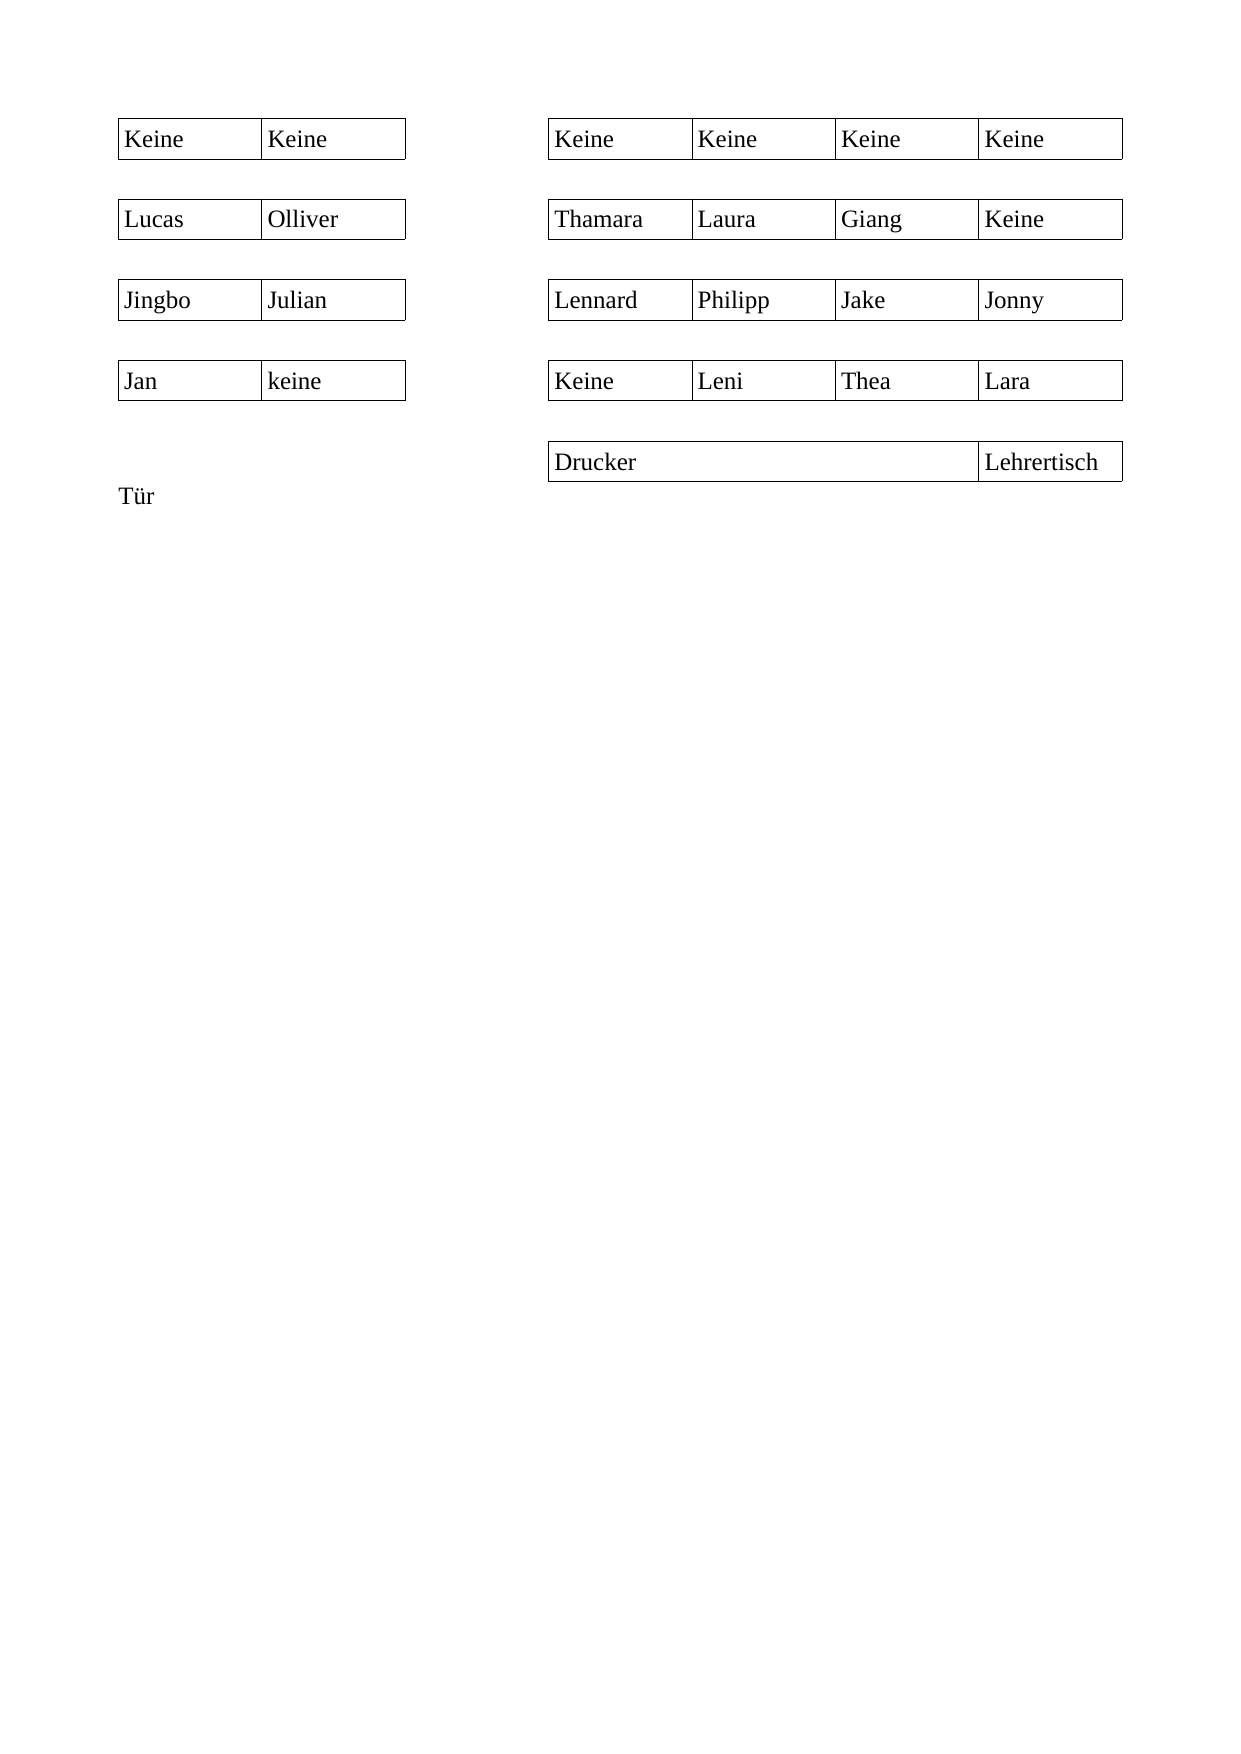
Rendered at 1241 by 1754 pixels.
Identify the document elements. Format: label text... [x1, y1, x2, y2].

table_header [406, 118, 548, 158]
table_cell Drucker [549, 442, 978, 481]
table_cell [118, 240, 261, 279]
table_header [405, 400, 548, 441]
table_cell Jonny [979, 280, 1122, 320]
table_cell Thamara [549, 200, 692, 239]
table_header Keine [262, 119, 405, 158]
table_cell [405, 239, 548, 279]
table_cell Thea [836, 361, 978, 400]
table_cell [406, 360, 548, 400]
table_cell Jingbo [119, 280, 261, 320]
table_cell [261, 240, 405, 279]
table_cell Jan [119, 361, 261, 400]
table_cell [405, 320, 548, 360]
table_cell Lucas [119, 200, 261, 239]
table_cell Giang [836, 200, 978, 239]
table_cell [548, 160, 692, 199]
table_cell [261, 160, 405, 199]
table_cell [979, 240, 1122, 279]
table_cell [118, 160, 261, 199]
table_cell Julian [262, 280, 405, 320]
table_cell [835, 240, 978, 279]
table_cell [405, 159, 548, 199]
table_cell [118, 321, 261, 360]
table_header [692, 401, 835, 441]
table_header [835, 401, 978, 441]
table_header Keine [119, 119, 261, 158]
table_header [261, 401, 405, 441]
table_cell [406, 199, 548, 239]
table_cell Olliver [262, 200, 405, 239]
table_cell [548, 321, 692, 360]
table_cell Lara [979, 361, 1122, 400]
table_header [548, 401, 692, 441]
table_cell Philipp [693, 280, 835, 320]
table_cell [548, 240, 692, 279]
table_cell Lennard [549, 280, 692, 320]
table_cell [979, 321, 1122, 360]
table_cell [979, 160, 1122, 199]
table_cell [406, 279, 548, 320]
table_cell [118, 441, 261, 481]
table_header Keine [979, 119, 1122, 158]
table_cell keine [262, 361, 405, 400]
table_cell [692, 321, 835, 360]
table_cell [692, 160, 835, 199]
table_cell Lehrertisch [979, 442, 1122, 481]
table_cell Jake [836, 280, 978, 320]
table_cell [692, 240, 835, 279]
table_cell Keine [979, 200, 1122, 239]
text Tür [118, 481, 1122, 510]
table_header Keine [549, 119, 692, 158]
table_cell [261, 441, 405, 481]
table_cell Keine [549, 361, 692, 400]
table_cell Leni [693, 361, 835, 400]
table_cell [405, 441, 548, 481]
table_cell Laura [693, 200, 835, 239]
table_cell [835, 160, 978, 199]
table_header Keine [693, 119, 835, 158]
table_header [118, 401, 261, 441]
table_cell [261, 321, 405, 360]
table_cell [835, 321, 978, 360]
table_header [979, 401, 1122, 441]
table_header Keine [836, 119, 978, 158]
